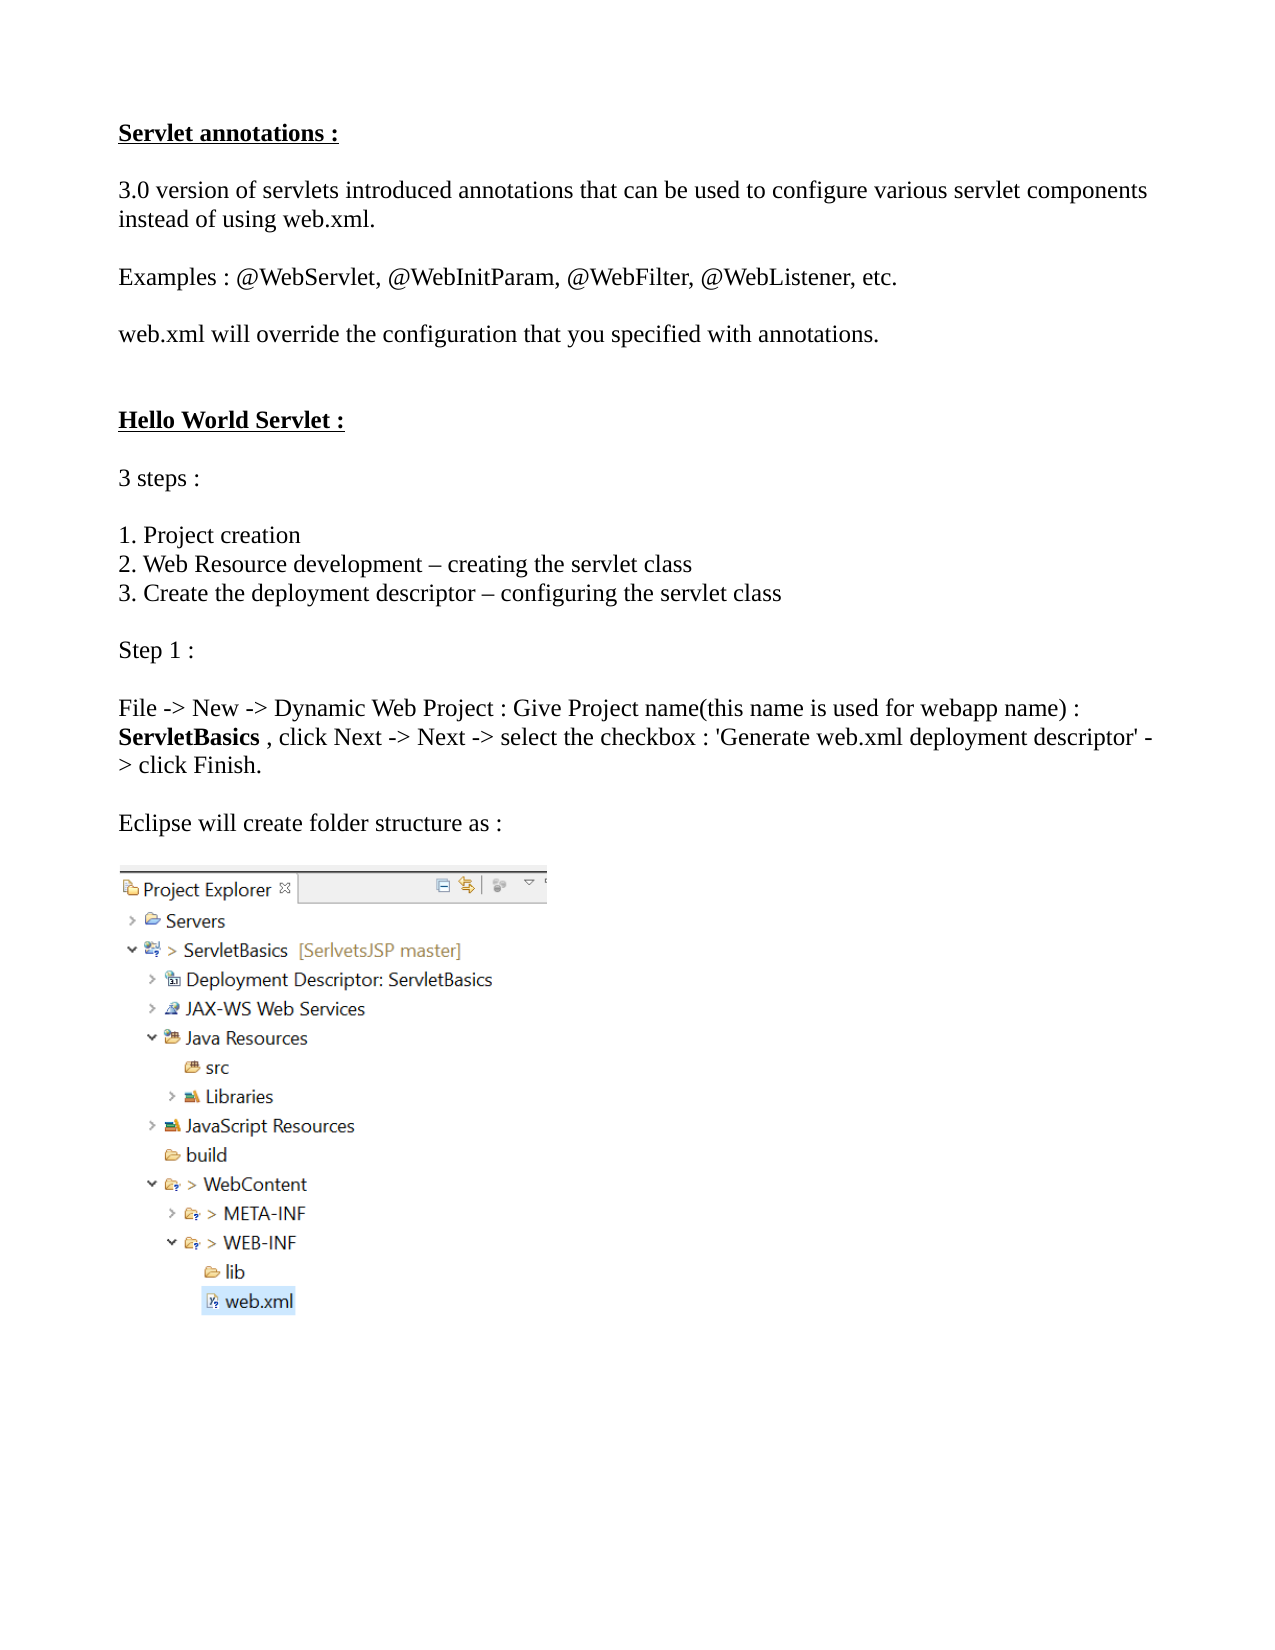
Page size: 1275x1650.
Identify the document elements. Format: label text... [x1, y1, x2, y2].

picture [119, 865, 547, 1356]
text 3.0 version of servlets introduced annotations that can be used to configure various servlet components instead of using web.xml. [118, 176, 1157, 233]
text 3 steps : [118, 463, 1157, 492]
text Servlet annotations : [118, 118, 1157, 147]
text 3. Create the deployment descriptor – configuring the servlet class [118, 578, 1157, 607]
text Eclipse will create folder structure as : [118, 808, 1157, 837]
text File -> New -> Dynamic Web Project : Give Project name(this name is used for webapp name) : ServletBasics , click Next -> Next -> select the checkbox : 'Generate web.xml deployment descriptor' -> click Finish. [118, 693, 1157, 779]
text 1. Project creation [118, 521, 1157, 549]
text web.xml will override the configuration that you specified with annotations. [118, 319, 1157, 348]
text 2. Web Resource development – creating the servlet class [118, 549, 1157, 578]
text Hello World Servlet : [118, 406, 1157, 434]
text Step 1 : [118, 636, 1157, 664]
text Examples : @WebServlet, @WebInitParam, @WebFilter, @WebListener, etc. [118, 262, 1157, 291]
